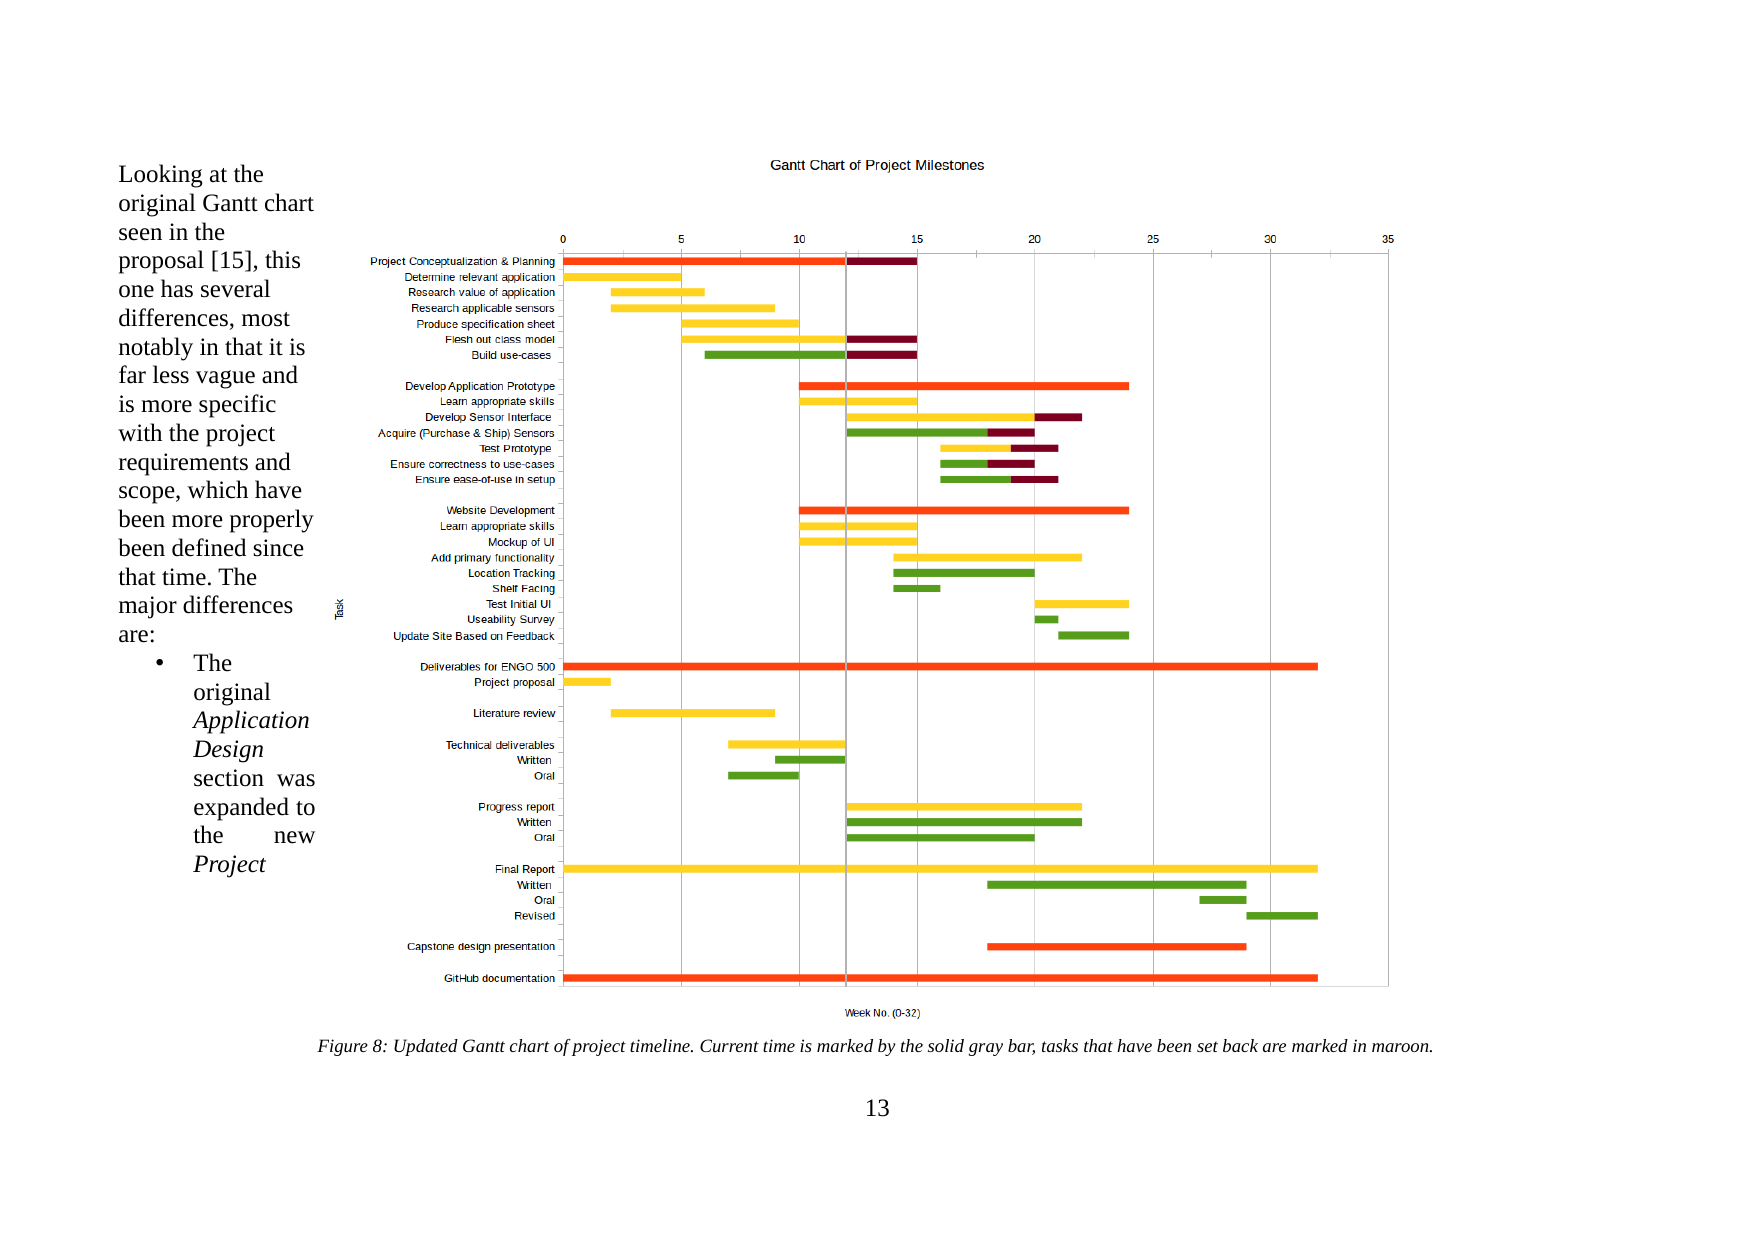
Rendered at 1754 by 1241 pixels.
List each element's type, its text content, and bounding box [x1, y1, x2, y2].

text [1439, 159, 1636, 648]
text Figure 8: Updated Gantt chart of project timeline. Current time is marked by the solid gray bar, tasks that have been set back are marked in maroon. [316, 1035, 1438, 1056]
list The original Application Design section was expanded to the new Project [155, 648, 315, 878]
list [1439, 648, 1561, 878]
picture [315, 130, 1439, 1035]
text Looking at the original Gantt chart seen in the proposal [15], this one has several differences, most notably in that it is far less vague and is more specific with the project requirements and scope, which have been more properly been defined since that time. The major differences are: [118, 159, 315, 648]
